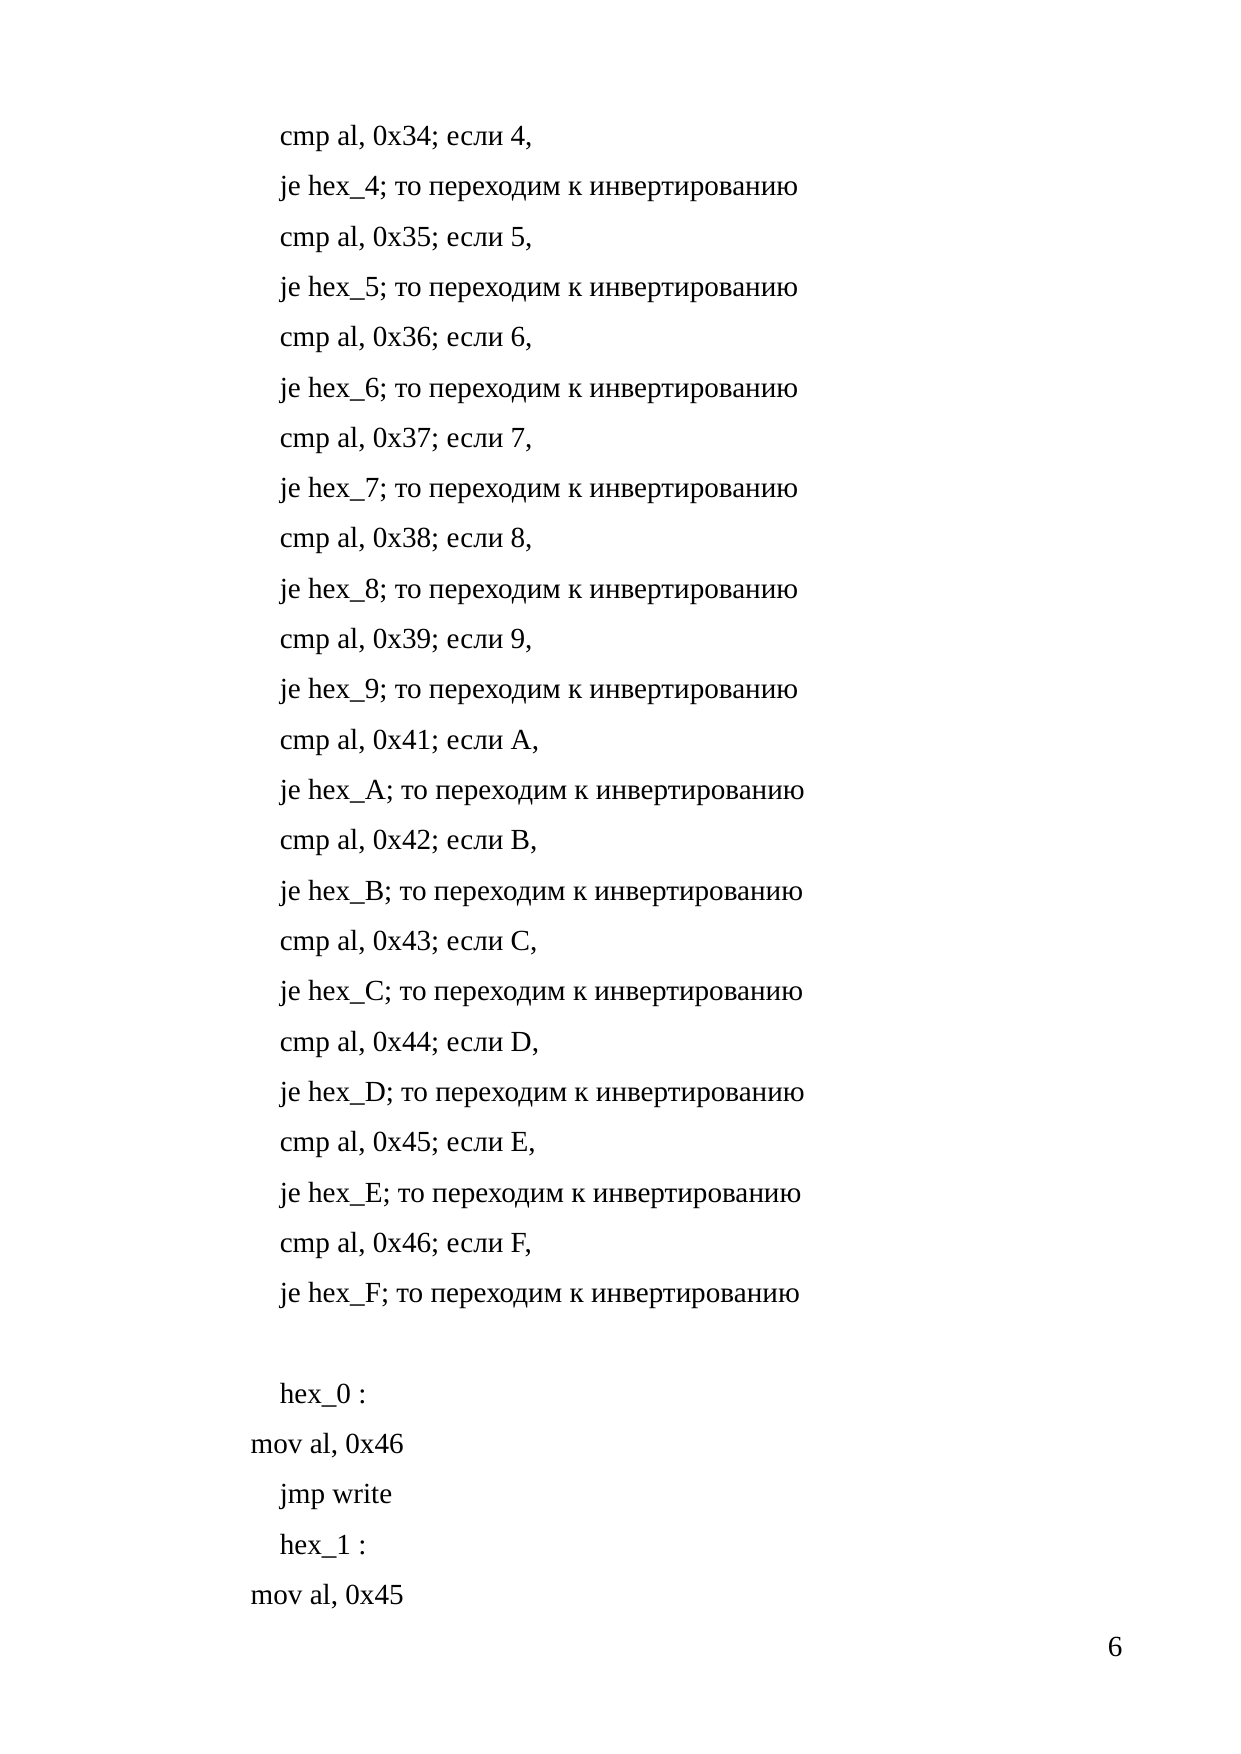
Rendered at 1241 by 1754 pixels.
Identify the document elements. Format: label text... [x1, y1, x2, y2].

text hex_0 : [118, 1376, 1122, 1409]
text cmp al, 0x37; если 7, [118, 420, 1122, 453]
text mov al, 0x45 [118, 1577, 1122, 1611]
text cmp al, 0x35; если 5, [118, 219, 1122, 252]
text cmp al, 0x42; если B, [118, 822, 1122, 856]
text je hex_C; то переходим к инвертированию [118, 973, 1122, 1007]
text cmp al, 0x41; если A, [118, 722, 1122, 755]
text je hex_6; то переходим к инвертированию [118, 370, 1122, 403]
text cmp al, 0x43; если C, [118, 923, 1122, 957]
text cmp al, 0x34; если 4, [118, 118, 1122, 152]
text cmp al, 0x36; если 6, [118, 319, 1122, 353]
text cmp al, 0x45; если E, [118, 1124, 1122, 1158]
text jmp write [118, 1477, 1122, 1510]
text je hex_7; то переходим к инвертированию [118, 470, 1122, 504]
text je hex_8; то переходим к инвертированию [118, 571, 1122, 604]
text cmp al, 0x38; если 8, [118, 521, 1122, 554]
text cmp al, 0x39; если 9, [118, 621, 1122, 655]
text cmp al, 0x44; если D, [118, 1024, 1122, 1057]
text je hex_4; то переходим к инвертированию [118, 168, 1122, 202]
text je hex_5; то переходим к инвертированию [118, 269, 1122, 303]
text je hex_E; то переходим к инвертированию [118, 1175, 1122, 1208]
text je hex_A; то переходим к инвертированию [118, 772, 1122, 806]
text mov al, 0x46 [118, 1426, 1122, 1460]
text je hex_F; то переходим к инвертированию [118, 1275, 1122, 1309]
text hex_1 : [118, 1527, 1122, 1560]
text je hex_9; то переходим к инвертированию [118, 672, 1122, 705]
text cmp al, 0x46; если F, [118, 1225, 1122, 1258]
text je hex_D; то переходим к инвертированию [118, 1074, 1122, 1108]
text je hex_B; то переходим к инвертированию [118, 873, 1122, 906]
